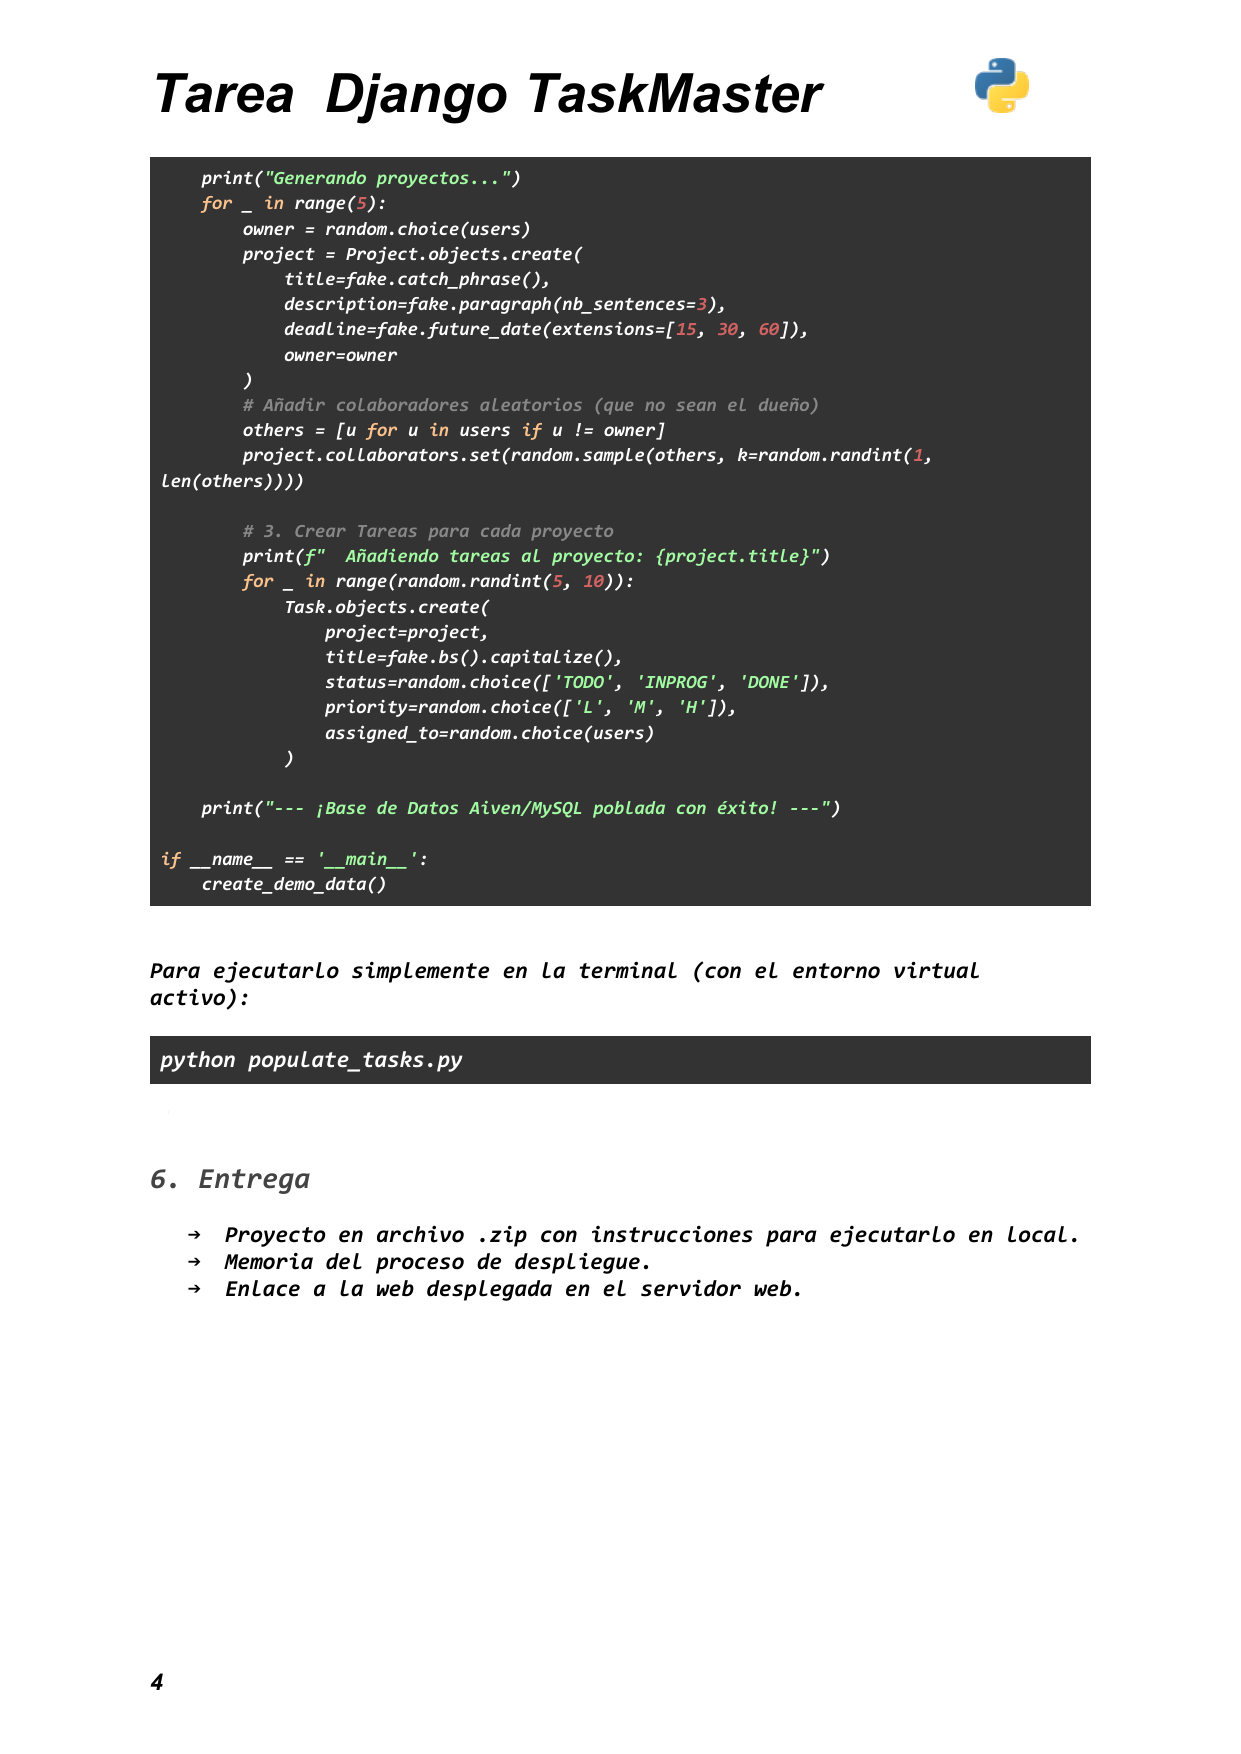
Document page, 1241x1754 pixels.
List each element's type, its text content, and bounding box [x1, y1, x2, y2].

table_header print("Generando proyectos...") for _ in range(5): owner = random.choice(users) project = Project.objects.create( title=fake.catch_phrase(), description=fake.paragraph(nb_sentences=3), deadline=fake.future_date(extensions=[15, 30, 60]), owner=owner ) # Añadir colaboradores aleatorios (que no sean el dueño) others = [u for u in users if u != owner] project.collaborators.set(random.sample(others, k=random.randint(1, len(others)))) # 3. Crear Tareas para cada proyecto print(f" Añadiendo tareas al proyecto: {project.title}") for _ in range(random.randint(5, 10)): Task.objects.create( project=project, title=fake.bs().capitalize(), status=random.choice(['TODO', 'INPROG', 'DONE']), priority=random.choice(['L', 'M', 'H']), assigned_to=random.choice(users) ) print("--- ¡Base de Datos Aiven/MySQL poblada con éxito! ---") if __name__ == '__main__': create_demo_data() [150, 157, 1091, 906]
list Memoria del proceso de despliegue. [187, 1248, 1090, 1275]
text Para ejecutarlo simplemente en la terminal (con el entorno virtual activo): [150, 957, 1090, 1011]
picture [975, 58, 1029, 113]
list Enlace a la web desplegada en el servidor web. [187, 1275, 1090, 1302]
list Proyecto en archivo .zip con instrucciones para ejecutarlo en local. [187, 1221, 1090, 1248]
subtitle 6. Entrega [150, 1162, 1090, 1196]
table_header python populate_tasks.py [150, 1036, 1091, 1084]
